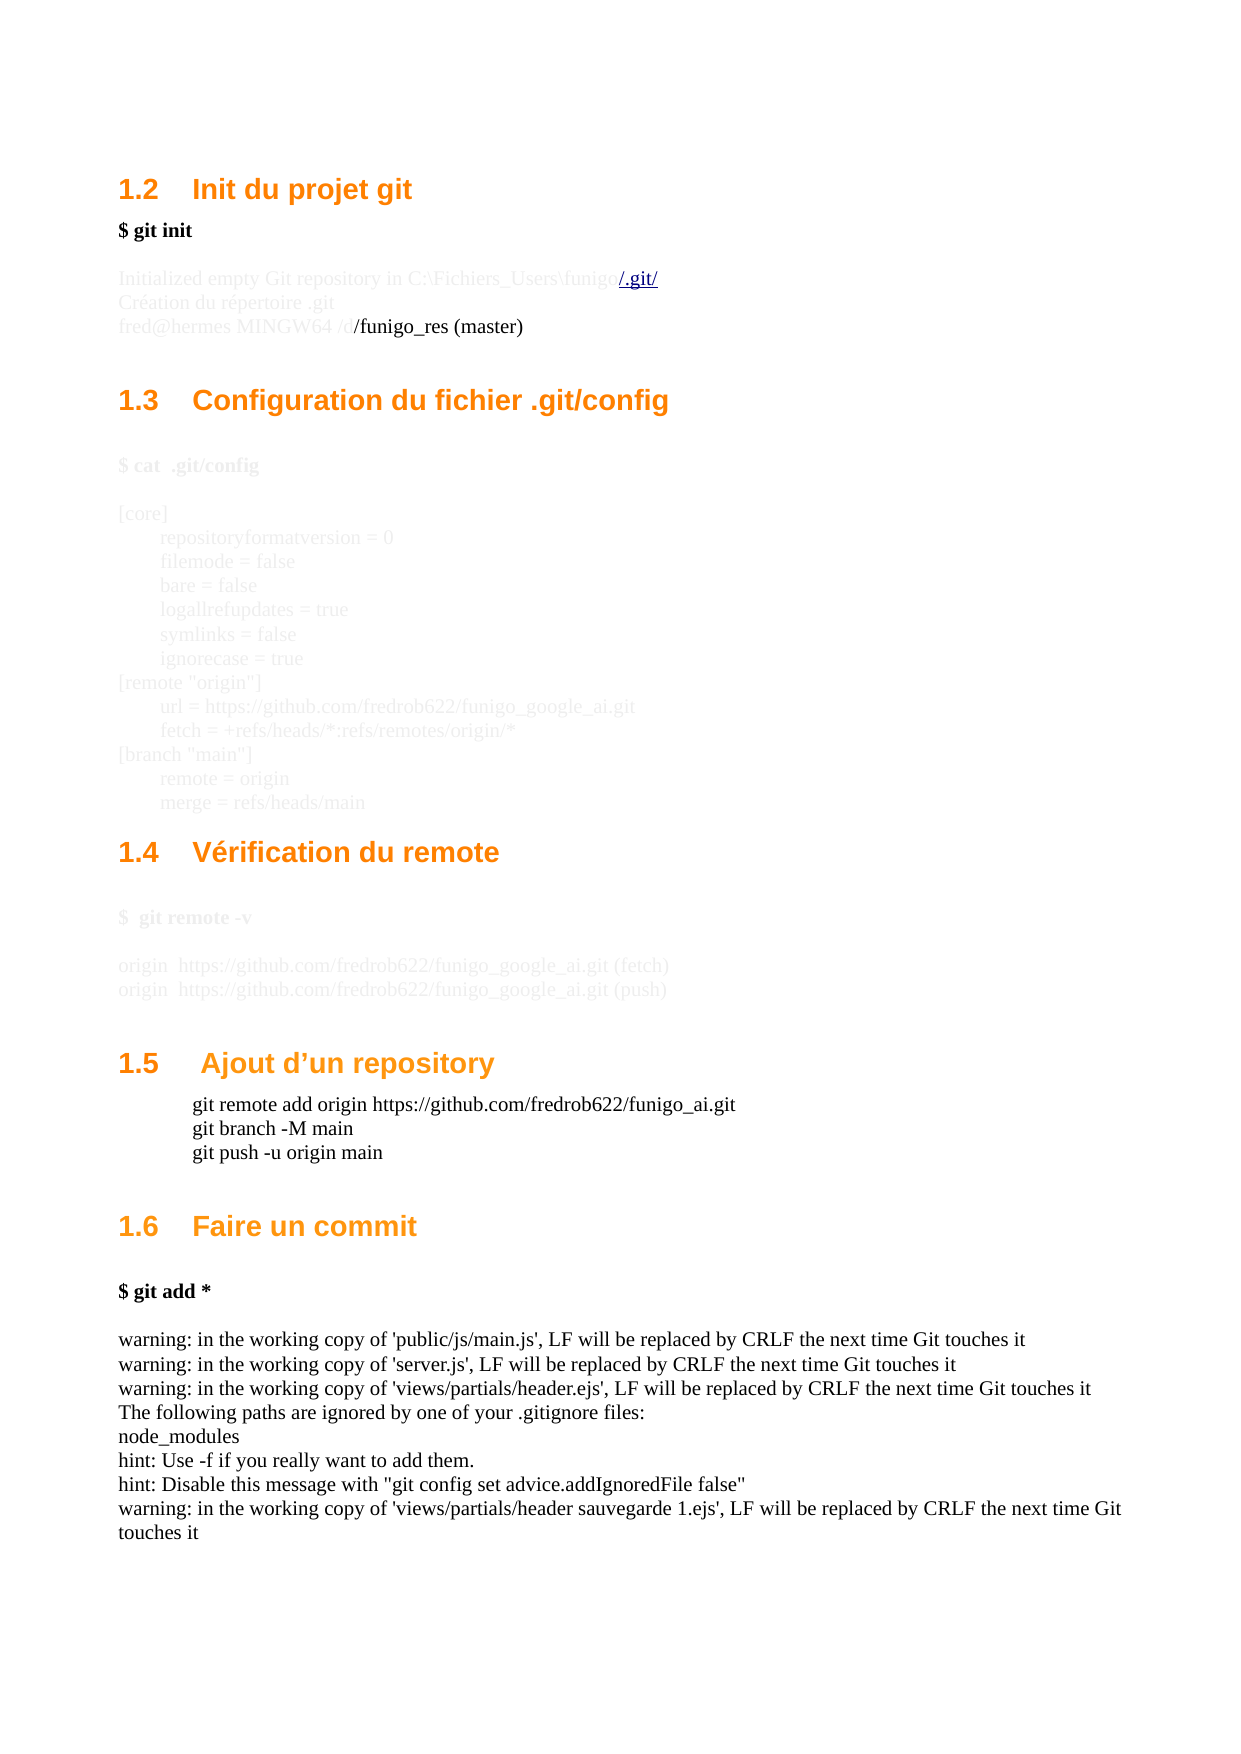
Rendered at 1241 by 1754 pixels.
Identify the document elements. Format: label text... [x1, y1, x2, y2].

text warning: in the working copy of 'views/partials/header sauvegarde 1.ejs', LF will be replaced by CRLF the next time Git touches it [118, 1496, 1122, 1544]
text fred@hermes MINGW64 /d/funigo_res (master) [118, 314, 1122, 338]
text filemode = false [118, 549, 1122, 573]
text origin https://github.com/fredrob622/funigo_google_ai.git (fetch) [118, 953, 1122, 977]
subtitle Ajout d’un repository [118, 1046, 1122, 1079]
text $ git init [118, 218, 1122, 242]
text node_modules [118, 1424, 1122, 1448]
text Création du répertoire .git [118, 290, 1122, 314]
subtitle Init du projet git [118, 172, 1122, 205]
text logallrefupdates = true [118, 597, 1122, 621]
text The following paths are ignored by one of your .gitignore files: [118, 1399, 1122, 1424]
text $ cat .git/config [118, 453, 1122, 477]
text origin https://github.com/fredrob622/funigo_google_ai.git (push) [118, 977, 1122, 1001]
text [branch "main"] [118, 742, 1122, 766]
text hint: Disable this message with "git config set advice.addIgnoredFile false" [118, 1472, 1122, 1496]
text repositoryformatversion = 0 [118, 525, 1122, 549]
text git branch -M main [118, 1116, 1122, 1140]
text $ git remote -v [118, 905, 1122, 929]
text git remote add origin https://github.com/fredrob622/funigo_ai.git [118, 1092, 1122, 1116]
text git push -u origin main [118, 1140, 1122, 1164]
subtitle Vérification du remote [118, 835, 1122, 868]
text bare = false [118, 573, 1122, 597]
text warning: in the working copy of 'views/partials/header.ejs', LF will be replaced by CRLF the next time Git touches it [118, 1376, 1122, 1399]
text remote = origin [118, 766, 1122, 790]
text warning: in the working copy of 'server.js', LF will be replaced by CRLF the next time Git touches it [118, 1351, 1122, 1376]
text $ git add * [118, 1279, 1122, 1303]
text ignorecase = true [118, 646, 1122, 669]
text url = https://github.com/fredrob622/funigo_google_ai.git [118, 694, 1122, 718]
subtitle Faire un commit [118, 1209, 1122, 1243]
text symlinks = false [118, 621, 1122, 646]
subtitle Configuration du fichier .git/config [118, 383, 1122, 416]
text hint: Use -f if you really want to add them. [118, 1448, 1122, 1472]
text Initialized empty Git repository in C:\Fichiers_Users\funigo/.git/ [118, 266, 1122, 290]
text [core] [118, 501, 1122, 525]
text fetch = +refs/heads/*:refs/remotes/origin/* [118, 718, 1122, 742]
text merge = refs/heads/main [118, 790, 1122, 814]
text warning: in the working copy of 'public/js/main.js', LF will be replaced by CRLF the next time Git touches it [118, 1327, 1122, 1351]
text [remote "origin"] [118, 669, 1122, 694]
